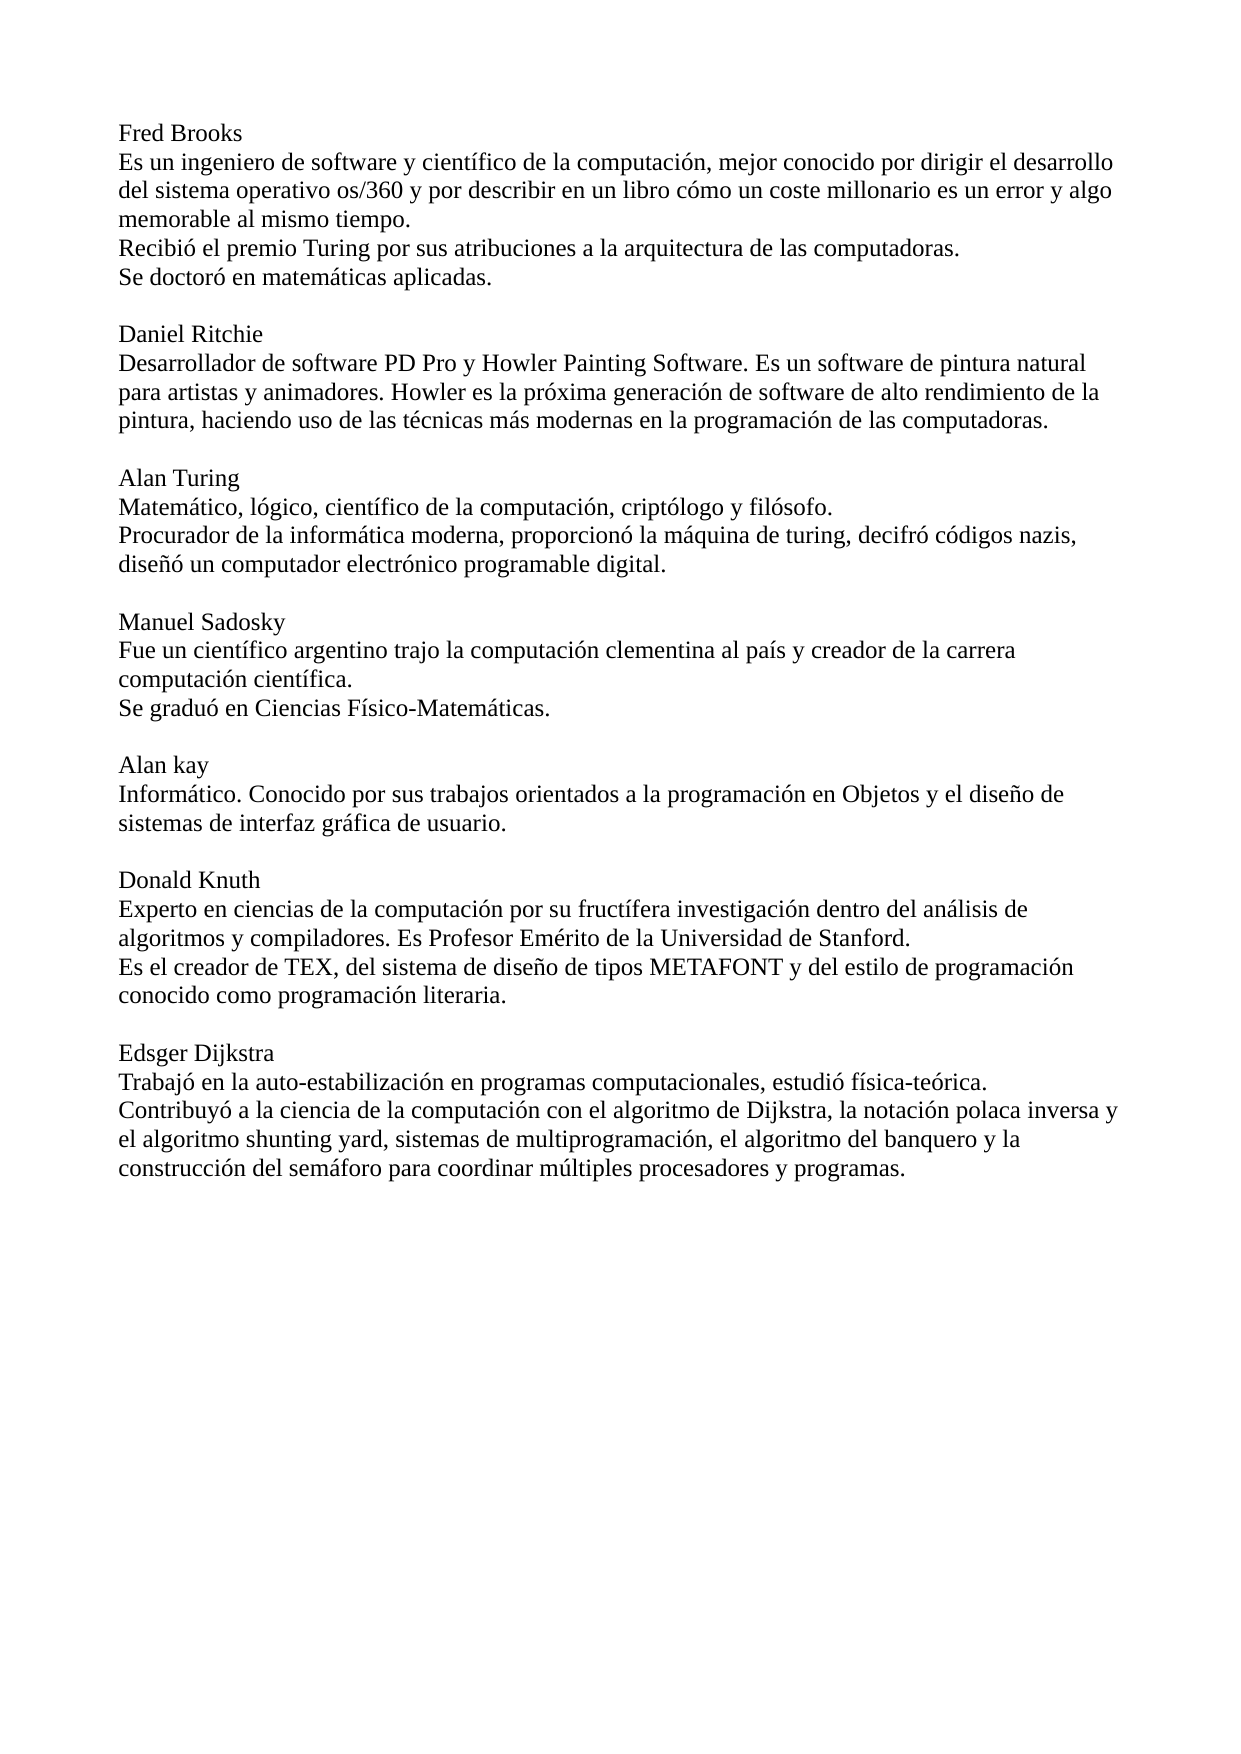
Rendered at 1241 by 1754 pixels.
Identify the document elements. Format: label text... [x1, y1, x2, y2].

text Trabajó en la auto-estabilización en programas computacionales, estudió física-teórica. [118, 1067, 1122, 1096]
text Manuel Sadosky [118, 607, 1122, 636]
text Experto en ciencias de la computación por su fructífera investigación dentro del análisis de algoritmos y compiladores. Es Profesor Emérito de la Universidad de Stanford. [118, 894, 1122, 952]
text Donald Knuth [118, 866, 1122, 894]
text Fred Brooks [118, 118, 1122, 147]
text Se graduó en Ciencias Físico-Matemáticas. [118, 693, 1122, 722]
text Informático. Conocido por sus trabajos orientados a la programación en Objetos y el diseño de sistemas de interfaz gráfica de usuario. [118, 779, 1122, 837]
text Es un ingeniero de software y científico de la computación, mejor conocido por dirigir el desarrollo del sistema operativo os/360 y por describir en un libro cómo un coste millonario es un error y algo memorable al mismo tiempo. [118, 147, 1122, 233]
text Se doctoró en matemáticas aplicadas. [118, 262, 1122, 291]
text Matemático, lógico, científico de la computación, criptólogo y filósofo. [118, 492, 1122, 521]
text Alan Turing [118, 463, 1122, 492]
text Desarrollador de software PD Pro y Howler Painting Software. Es un software de pintura natural para artistas y animadores. Howler es la próxima generación de software de alto rendimiento de la pintura, haciendo uso de las técnicas más modernas en la programación de las computadoras. [118, 348, 1122, 434]
text Daniel Ritchie [118, 319, 1122, 348]
text Procurador de la informática moderna, proporcionó la máquina de turing, decifró códigos nazis, diseñó un computador electrónico programable digital. [118, 521, 1122, 578]
text Edsger Dijkstra [118, 1038, 1122, 1067]
text Alan kay [118, 751, 1122, 779]
text Es el creador de TEX, del sistema de diseño de tipos METAFONT y del estilo de programación conocido como programación literaria. [118, 952, 1122, 1009]
text Contribuyó a la ciencia de la computación con el algoritmo de Dijkstra, la notación polaca inversa y el algoritmo shunting yard, sistemas de multiprogramación, el algoritmo del banquero y la construcción del semáforo para coordinar múltiples procesadores y programas. [118, 1096, 1122, 1182]
text Recibió el premio Turing por sus atribuciones a la arquitectura de las computadoras. [118, 233, 1122, 262]
text Fue un científico argentino trajo la computación clementina al país y creador de la carrera computación científica. [118, 636, 1122, 693]
